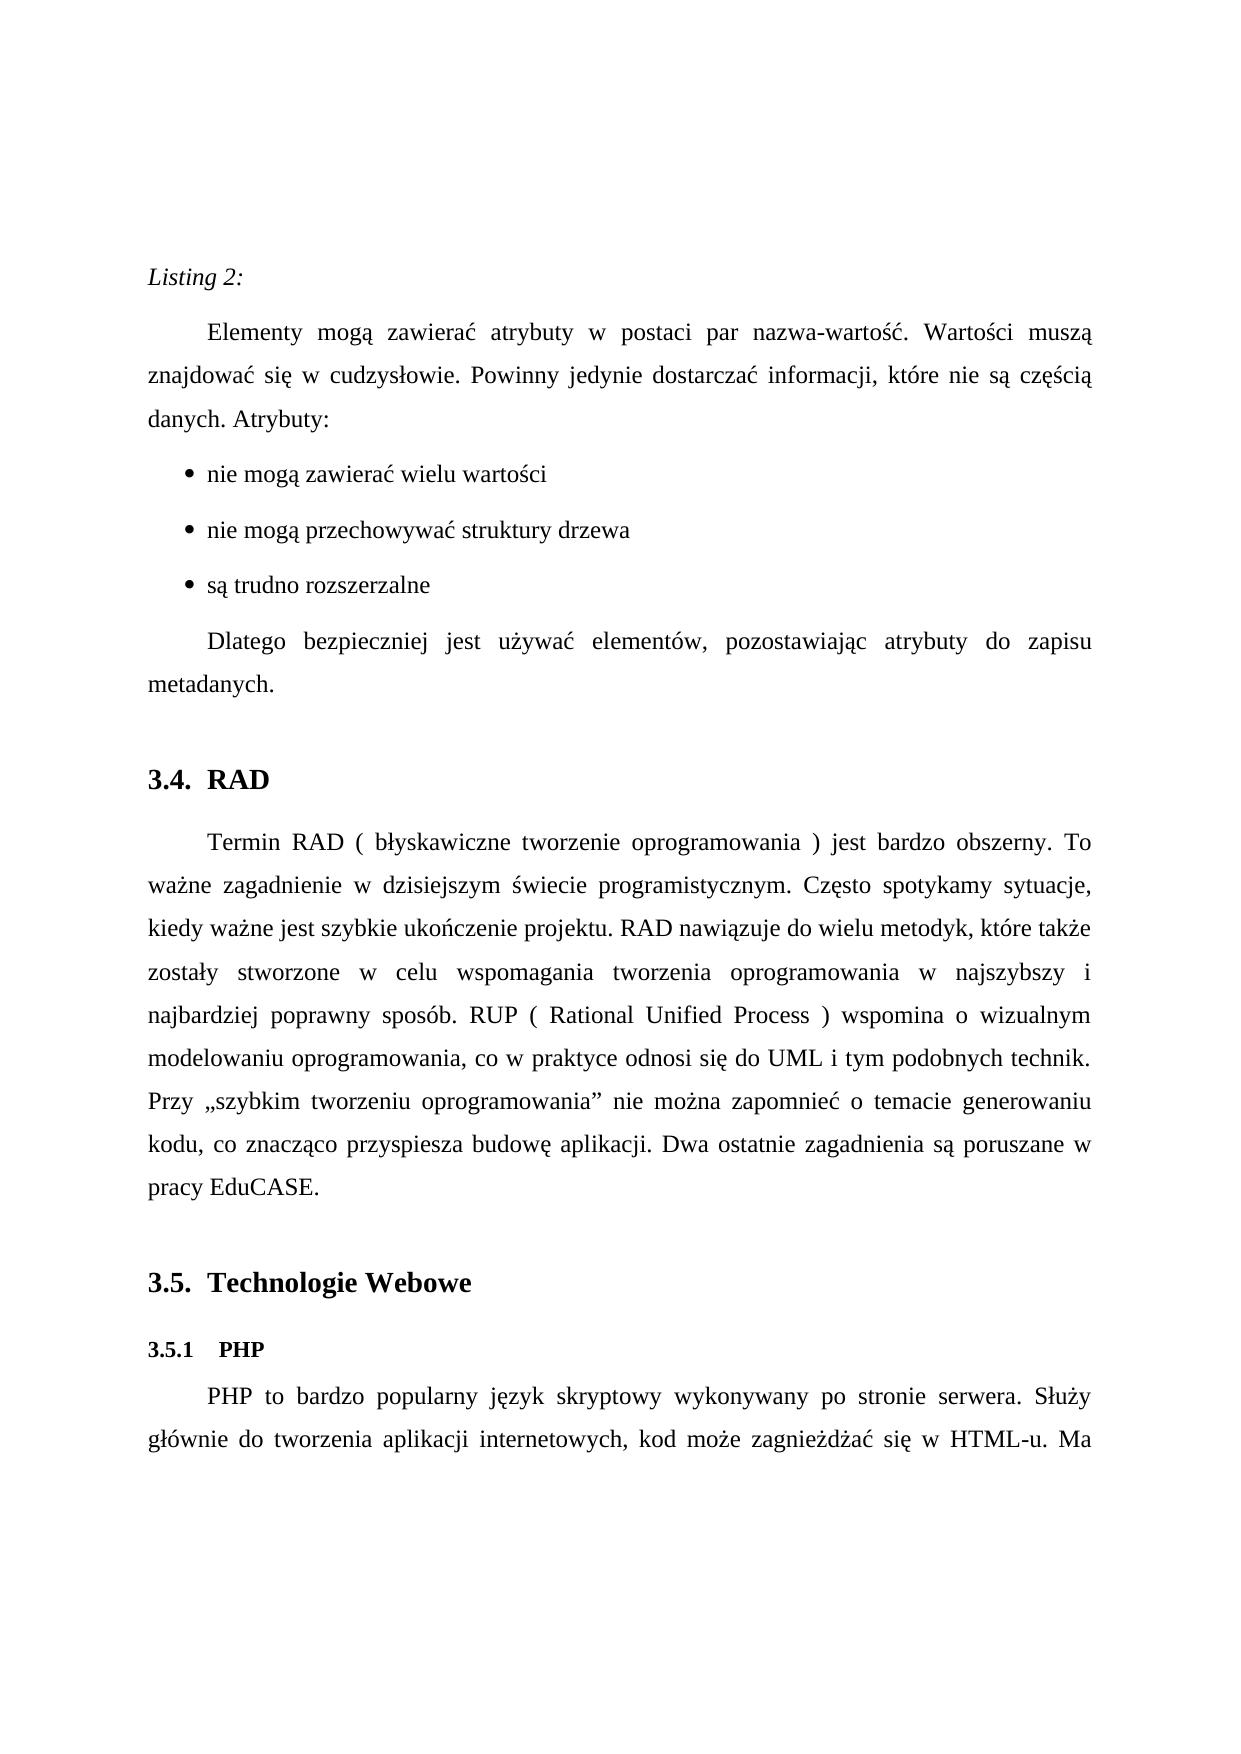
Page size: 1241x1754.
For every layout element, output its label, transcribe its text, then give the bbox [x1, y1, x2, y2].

subtitle RAD [148, 762, 1092, 796]
subtitle PHP [148, 1336, 1092, 1363]
text PHP to bardzo popularny język skryptowy wykonywany po stronie serwera. Służy głównie do tworzenia aplikacji internetowych, kod może zagnieżdżać się w HTML-u. Ma [148, 1381, 1092, 1453]
text Listing 2: [148, 262, 1092, 291]
list nie mogą przechowywać struktury drzewa [185, 515, 1092, 544]
list są trudno rozszerzalne [185, 571, 1092, 599]
text Elementy mogą zawierać atrybuty w postaci par nazwa-wartość. Wartości muszą znajdować się w cudzysłowie. Powinny jedynie dostarczać informacji, które nie są częścią danych. Atrybuty: [148, 317, 1092, 432]
subtitle Technologie Webowe [148, 1265, 1092, 1299]
text Termin RAD ( błyskawiczne tworzenie oprogramowania ) jest bardzo obszerny. To ważne zagadnienie w dzisiejszym świecie programistycznym. Często spotykamy sytuacje, kiedy ważne jest szybkie ukończenie projektu. RAD nawiązuje do wielu metodyk, które także zostały stworzone w celu wspomagania tworzenia oprogramowania w najszybszy i najbardziej poprawny sposób. RUP ( Rational Unified Process ) wspomina o wizualnym modelowaniu oprogramowania, co w praktyce odnosi się do UML i tym podobnych technik. Przy „szybkim tworzeniu oprogramowania” nie można zapomnieć o temacie generowaniu kodu, co znacząco przyspiesza budowę aplikacji. Dwa ostatnie zagadnienia są poruszane w pracy EduCASE. [148, 827, 1092, 1201]
list nie mogą zawierać wielu wartości [185, 459, 1092, 488]
text Dlatego bezpieczniej jest używać elementów, pozostawiając atrybuty do zapisu metadanych. [148, 626, 1092, 698]
